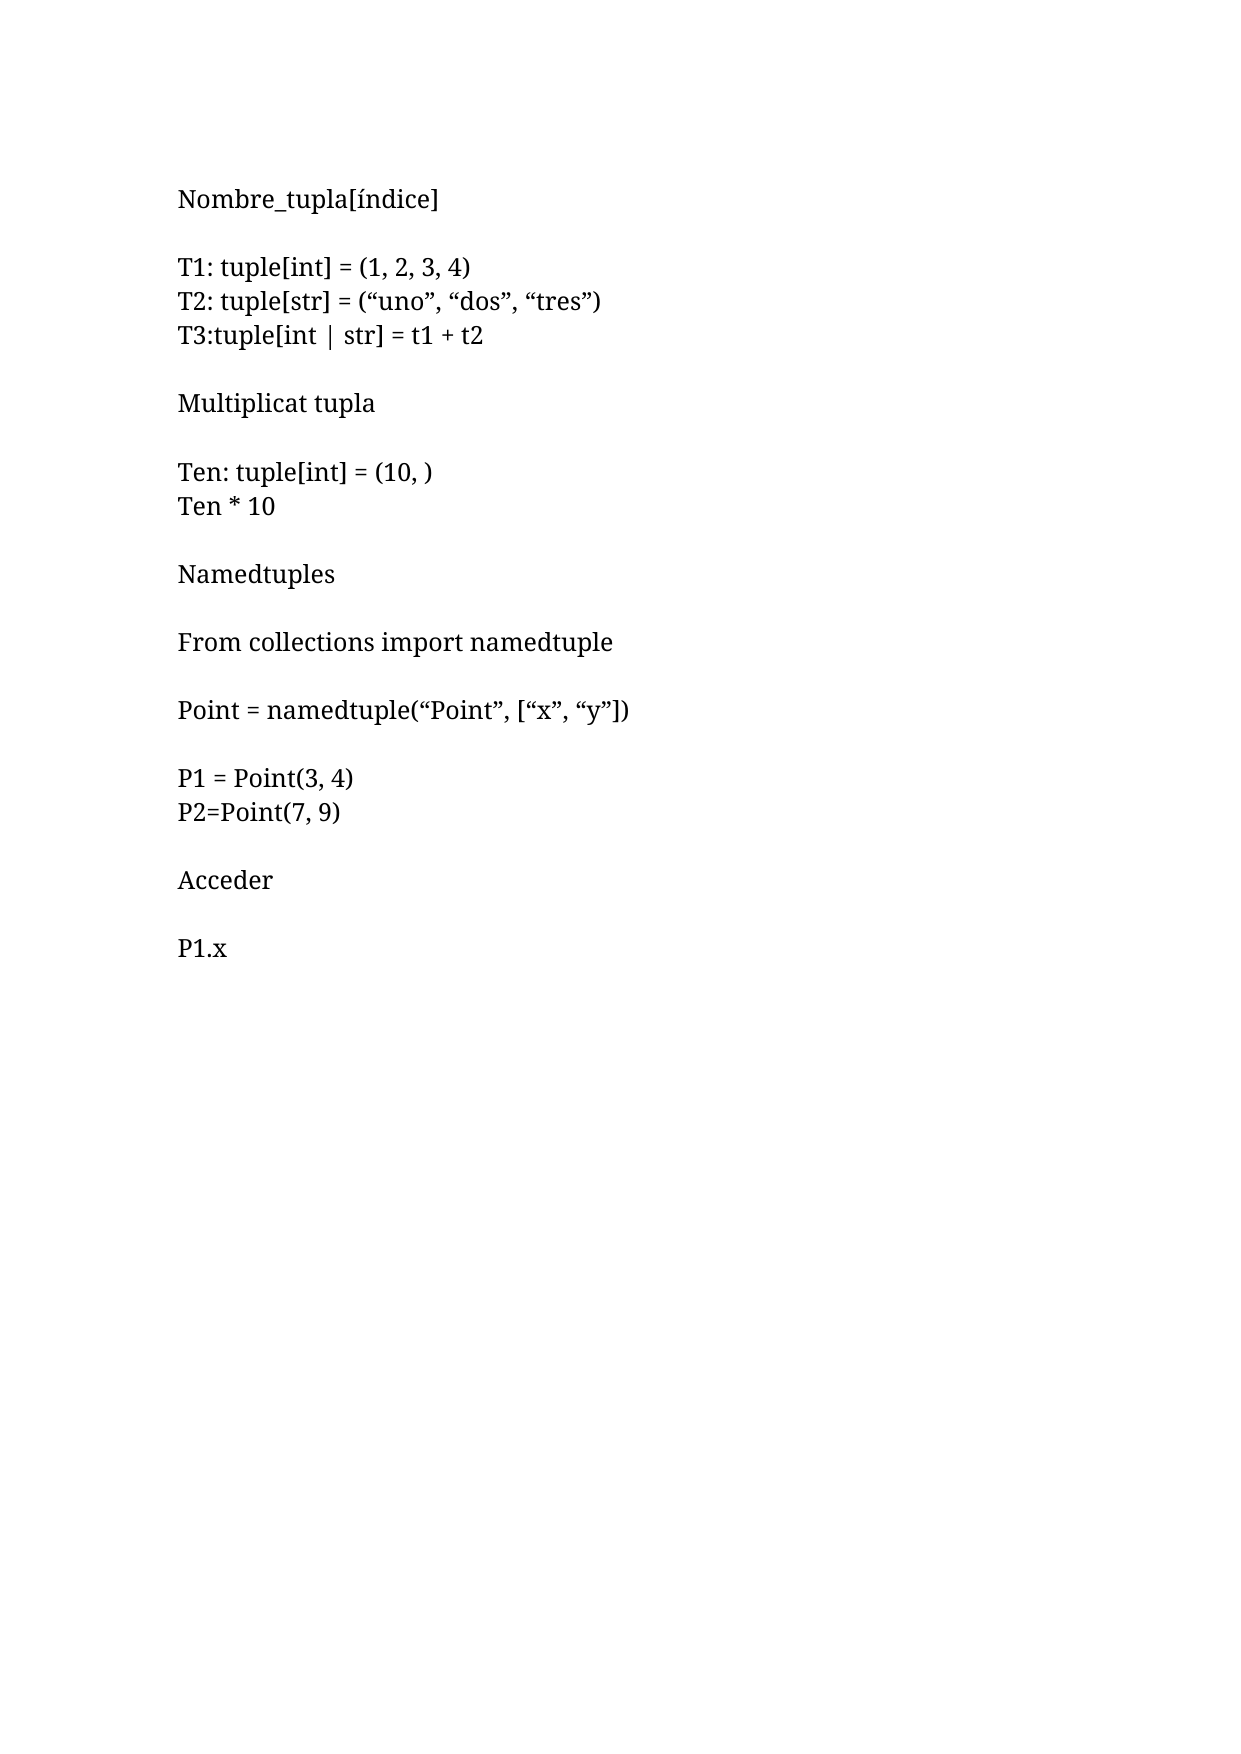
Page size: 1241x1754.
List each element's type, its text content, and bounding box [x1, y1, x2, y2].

text T2: tuple[str] = (“uno”, “dos”, “tres”) [177, 284, 1063, 318]
text P2=Point(7, 9) [177, 795, 1063, 829]
text Namedtuples [177, 556, 1063, 590]
text T1: tuple[int] = (1, 2, 3, 4) [177, 250, 1063, 284]
text Point = namedtuple(“Point”, [“x”, “y”]) [177, 693, 1063, 727]
text Nombre_tupla[índice] [177, 182, 1063, 216]
text Acceder [177, 863, 1063, 897]
text Multiplicat tupla [177, 386, 1063, 420]
text From collections import namedtuple [177, 624, 1063, 658]
text Ten: tuple[int] = (10, ) [177, 454, 1063, 488]
text P1.x [177, 931, 1063, 965]
text T3:tuple[int | str] = t1 + t2 [177, 318, 1063, 352]
text P1 = Point(3, 4) [177, 761, 1063, 795]
text Ten * 10 [177, 488, 1063, 522]
